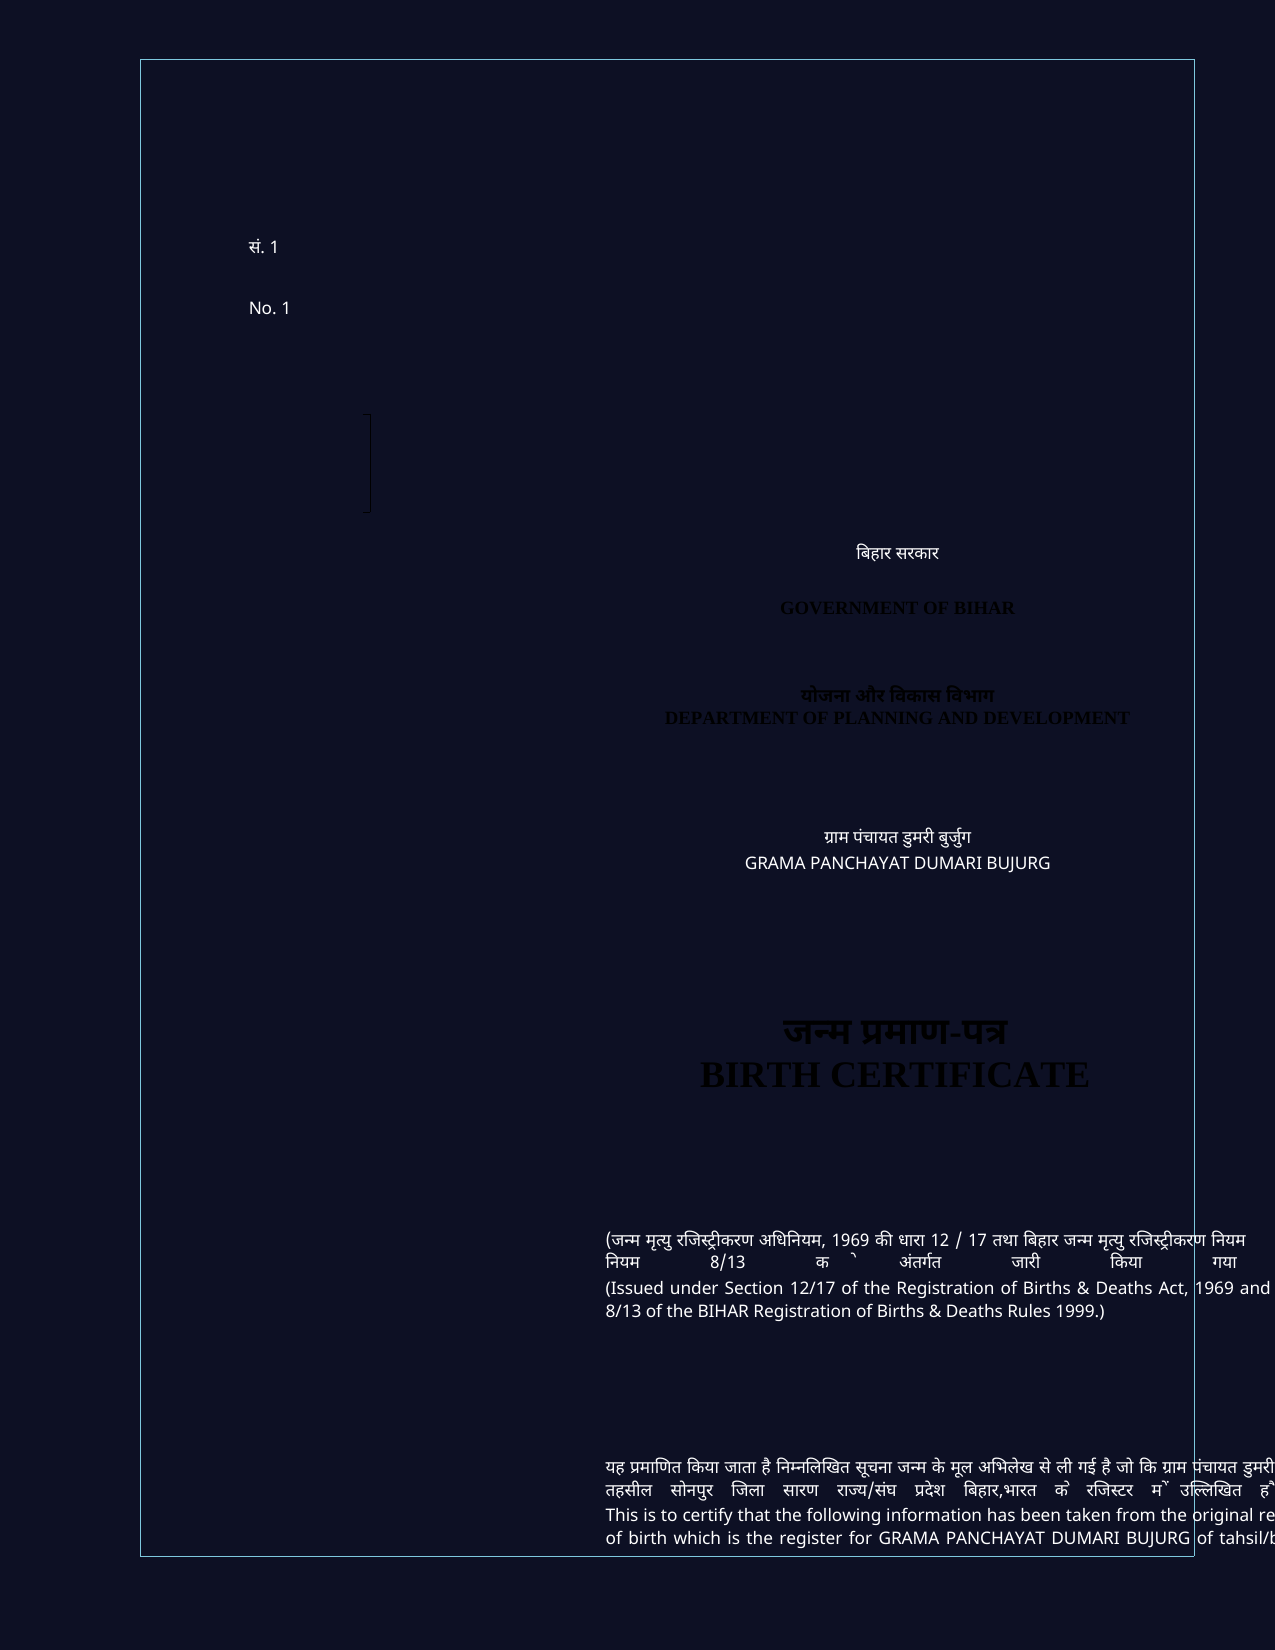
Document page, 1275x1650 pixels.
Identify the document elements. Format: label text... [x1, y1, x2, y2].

table_cell [164, 685, 605, 758]
table_cell बिहार सरकार [615, 544, 1184, 597]
table_cell [164, 1178, 605, 1231]
table_cell [1195, 59, 1216, 1462]
table_cell [605, 65, 615, 209]
table_cell योजना और विकास विभाग DEPARTMENT OF PLANNING AND DEVELOPMENT [615, 685, 1184, 758]
table_cell (जन्म मृत्यु रजिस्ट्रीकरण अधिनियम, 1969 की धारा 12 / 17 तथा बिहार जन्म मृत्यु रजिस्ट्रीकरण नियम, 1999 के नियम 8/13 के अंतर्गत जारी किया गया ) (Issued under Section 12/17 of the Registration of Births & Deaths Act, 1969 and Rule 8/13 of the BIHAR Registration of Births & Deaths Rules 1999.) [605, 1231, 1191, 1352]
table_cell [246, 411, 379, 544]
table_cell [605, 1125, 615, 1178]
table_cell [164, 209, 605, 544]
table_cell ग्राम पंचायत डुमरी बुर्जुग GRAMA PANCHAYAT DUMARI BUJURG [615, 829, 1184, 904]
table_cell [164, 904, 605, 957]
table_cell जन्म प्रमाण-पत्र BIRTH CERTIFICATE [615, 1010, 1184, 1125]
table_cell [164, 758, 605, 793]
table_cell [164, 957, 605, 1009]
table_cell [605, 1010, 615, 1125]
table_cell [605, 1405, 615, 1458]
table_cell [164, 544, 605, 597]
table_cell [1185, 1178, 1191, 1231]
table_cell [164, 793, 605, 828]
table_cell [615, 904, 1184, 957]
table_cell [164, 1010, 605, 1125]
table_cell No. 1 [246, 293, 379, 352]
table_cell [164, 1352, 605, 1405]
table_cell [615, 1125, 1184, 1178]
table_cell [164, 650, 605, 685]
table_cell [615, 209, 1184, 544]
table_cell [1195, 1486, 1216, 1556]
table_cell [164, 1458, 605, 1550]
table_cell [1185, 65, 1191, 209]
table_cell [1185, 1125, 1191, 1178]
table_cell [164, 829, 605, 904]
table_header सं. 1 [246, 233, 379, 293]
table_cell [615, 1352, 1184, 1405]
table_header [141, 60, 1194, 1556]
table_cell [605, 1352, 615, 1405]
table_cell [1185, 1010, 1191, 1125]
table_cell [605, 209, 615, 957]
table_cell प्रपत्र-5 Form-5 [1185, 209, 1191, 957]
table_cell [164, 65, 605, 209]
table_cell [605, 957, 615, 1009]
table_cell [615, 957, 1184, 1009]
table_cell [164, 1231, 605, 1352]
table_cell [615, 758, 1184, 793]
table_cell [1195, 1463, 1216, 1485]
table_cell [1185, 1352, 1191, 1405]
table_cell [615, 65, 1184, 209]
table_cell यह प्रमाणित किया जाता है निम्नलिखित सूचना जन्म के मूल अभिलेख से ली गई है जो कि ग्राम पंचायत डुमरी बुर्जुग तहसील सोनपुर जिला सारण राज्य/संघ प्रदेश बिहार,भारत के रजिस्टर में उल्लिखित है । This is to certify that the following information has been taken from the original record of birth which is the register for GRAMA PANCHAYAT DUMARI BUJURG of tahsil/block SONEPUR of District SARAN of State/Union territory BIHAR, INDIA. [605, 1458, 1191, 1550]
table_cell [605, 1178, 615, 1231]
table_cell GOVERNMENT OF BIHAR [615, 597, 1184, 650]
table_cell [615, 650, 1184, 685]
table_cell [118, 59, 140, 1556]
table_cell [615, 1178, 1184, 1231]
table_cell [615, 793, 1184, 828]
table_cell [164, 597, 605, 650]
table_cell [1185, 957, 1191, 1009]
table_cell [164, 1125, 605, 1178]
table_cell [164, 1405, 605, 1458]
table_cell [246, 352, 379, 411]
table_cell [1185, 1405, 1191, 1458]
table_cell [615, 1405, 1184, 1458]
